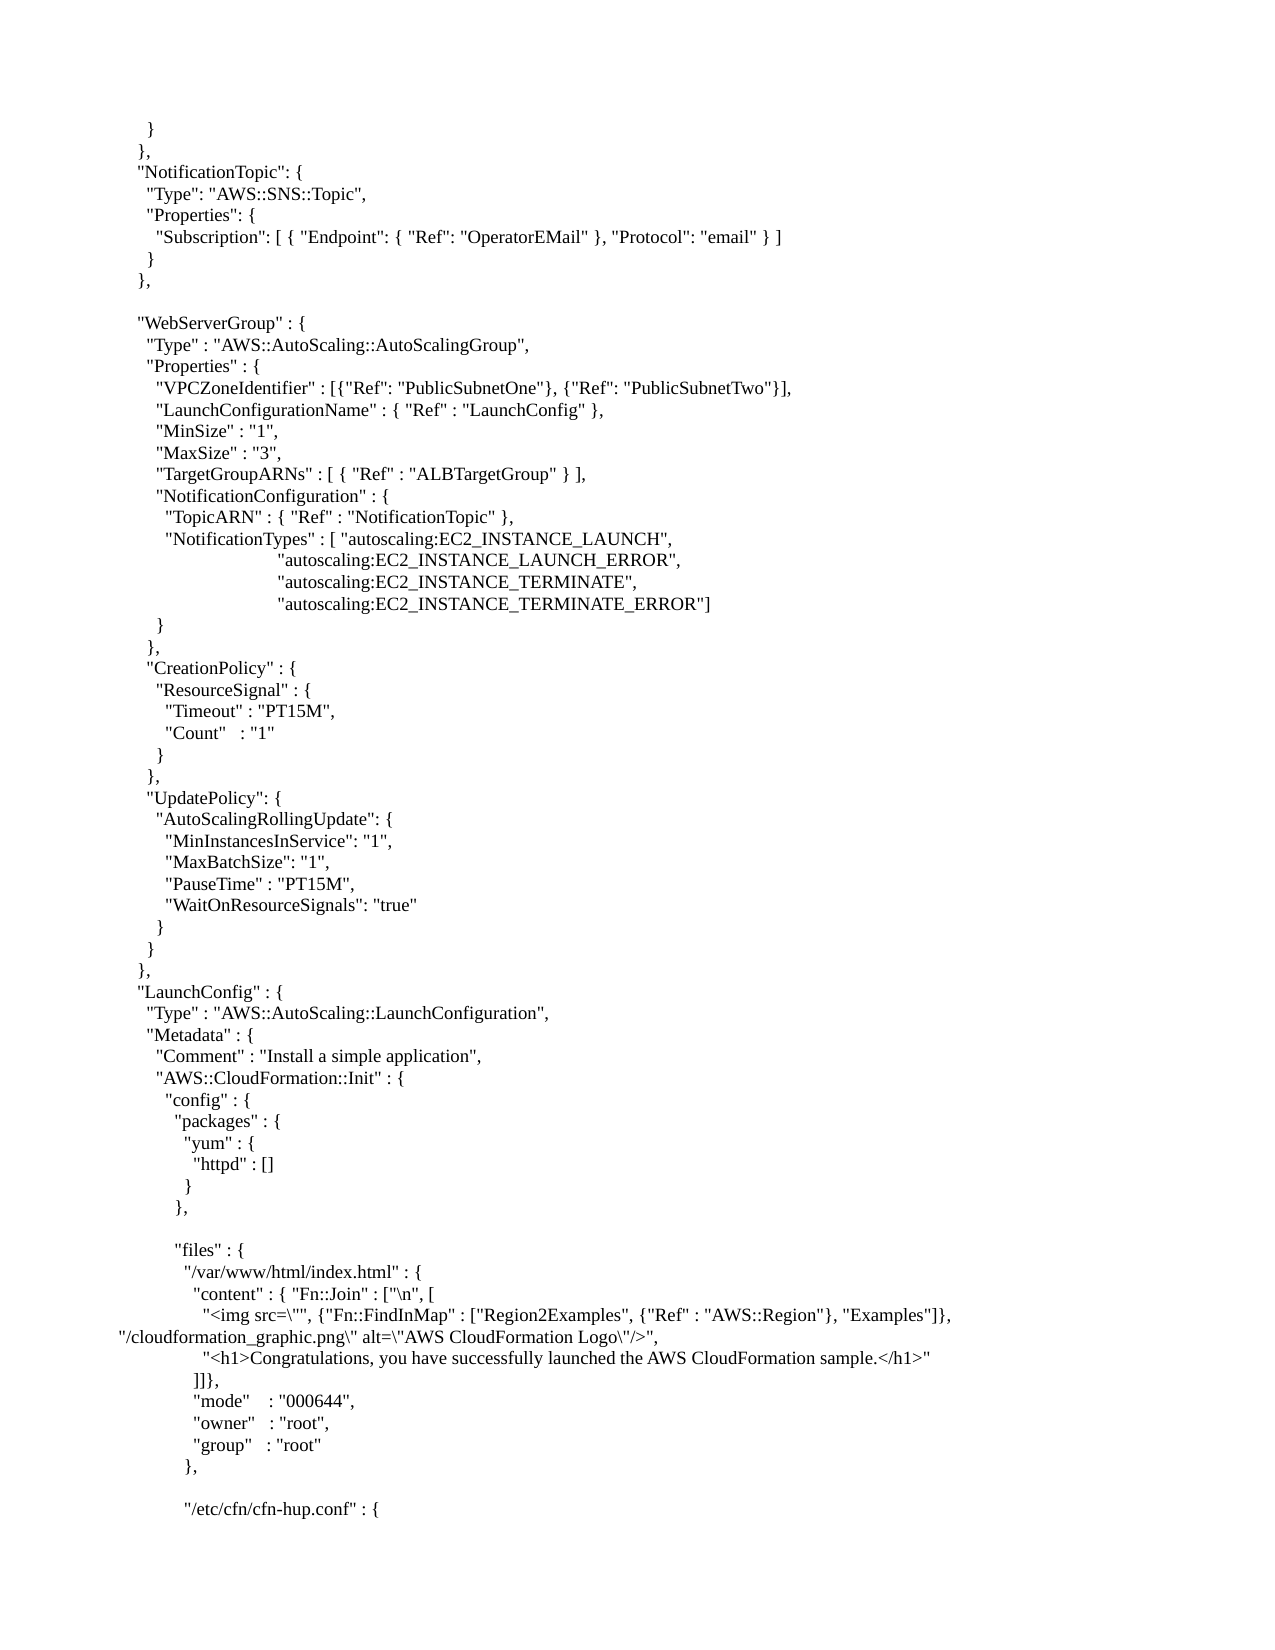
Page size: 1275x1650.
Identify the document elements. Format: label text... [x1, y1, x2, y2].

table_header } }, "NotificationTopic": { "Type": "AWS::SNS::Topic", "Properties": { "Subscription": [ { "Endpoint": { "Ref": "OperatorEMail" }, "Protocol": "email" } ] } }, "WebServerGroup" : { "Type" : "AWS::AutoScaling::AutoScalingGroup", "Properties" : { "VPCZoneIdentifier" : [{"Ref": "PublicSubnetOne"}, {"Ref": "PublicSubnetTwo"}], "LaunchConfigurationName" : { "Ref" : "LaunchConfig" }, "MinSize" : "1", "MaxSize" : "3", "TargetGroupARNs" : [ { "Ref" : "ALBTargetGroup" } ], "NotificationConfiguration" : { "TopicARN" : { "Ref" : "NotificationTopic" }, "NotificationTypes" : [ "autoscaling:EC2_INSTANCE_LAUNCH", "autoscaling:EC2_INSTANCE_LAUNCH_ERROR", "autoscaling:EC2_INSTANCE_TERMINATE", "autoscaling:EC2_INSTANCE_TERMINATE_ERROR"] } }, "CreationPolicy" : { "ResourceSignal" : { "Timeout" : "PT15M", "Count" : "1" } }, "UpdatePolicy": { "AutoScalingRollingUpdate": { "MinInstancesInService": "1", "MaxBatchSize": "1", "PauseTime" : "PT15M", "WaitOnResourceSignals": "true" } } }, "LaunchConfig" : { "Type" : "AWS::AutoScaling::LaunchConfiguration", "Metadata" : { "Comment" : "Install a simple application", "AWS::CloudFormation::Init" : { "config" : { "packages" : { "yum" : { "httpd" : [] } }, "files" : { "/var/www/html/index.html" : { "content" : { "Fn::Join" : ["\n", [ "<img src=\"", {"Fn::FindInMap" : ["Region2Examples", {"Ref" : "AWS::Region"}, "Examples"]}, "/cloudformation_graphic.png\" alt=\"AWS CloudFormation Logo\"/>", "<h1>Congratulations, you have successfully launched the AWS CloudFormation sample.</h1>" ]]}, "mode" : "000644", "owner" : "root", "group" : "root" }, "/etc/cfn/cfn-hup.conf" : { [118, 118, 1157, 1520]
